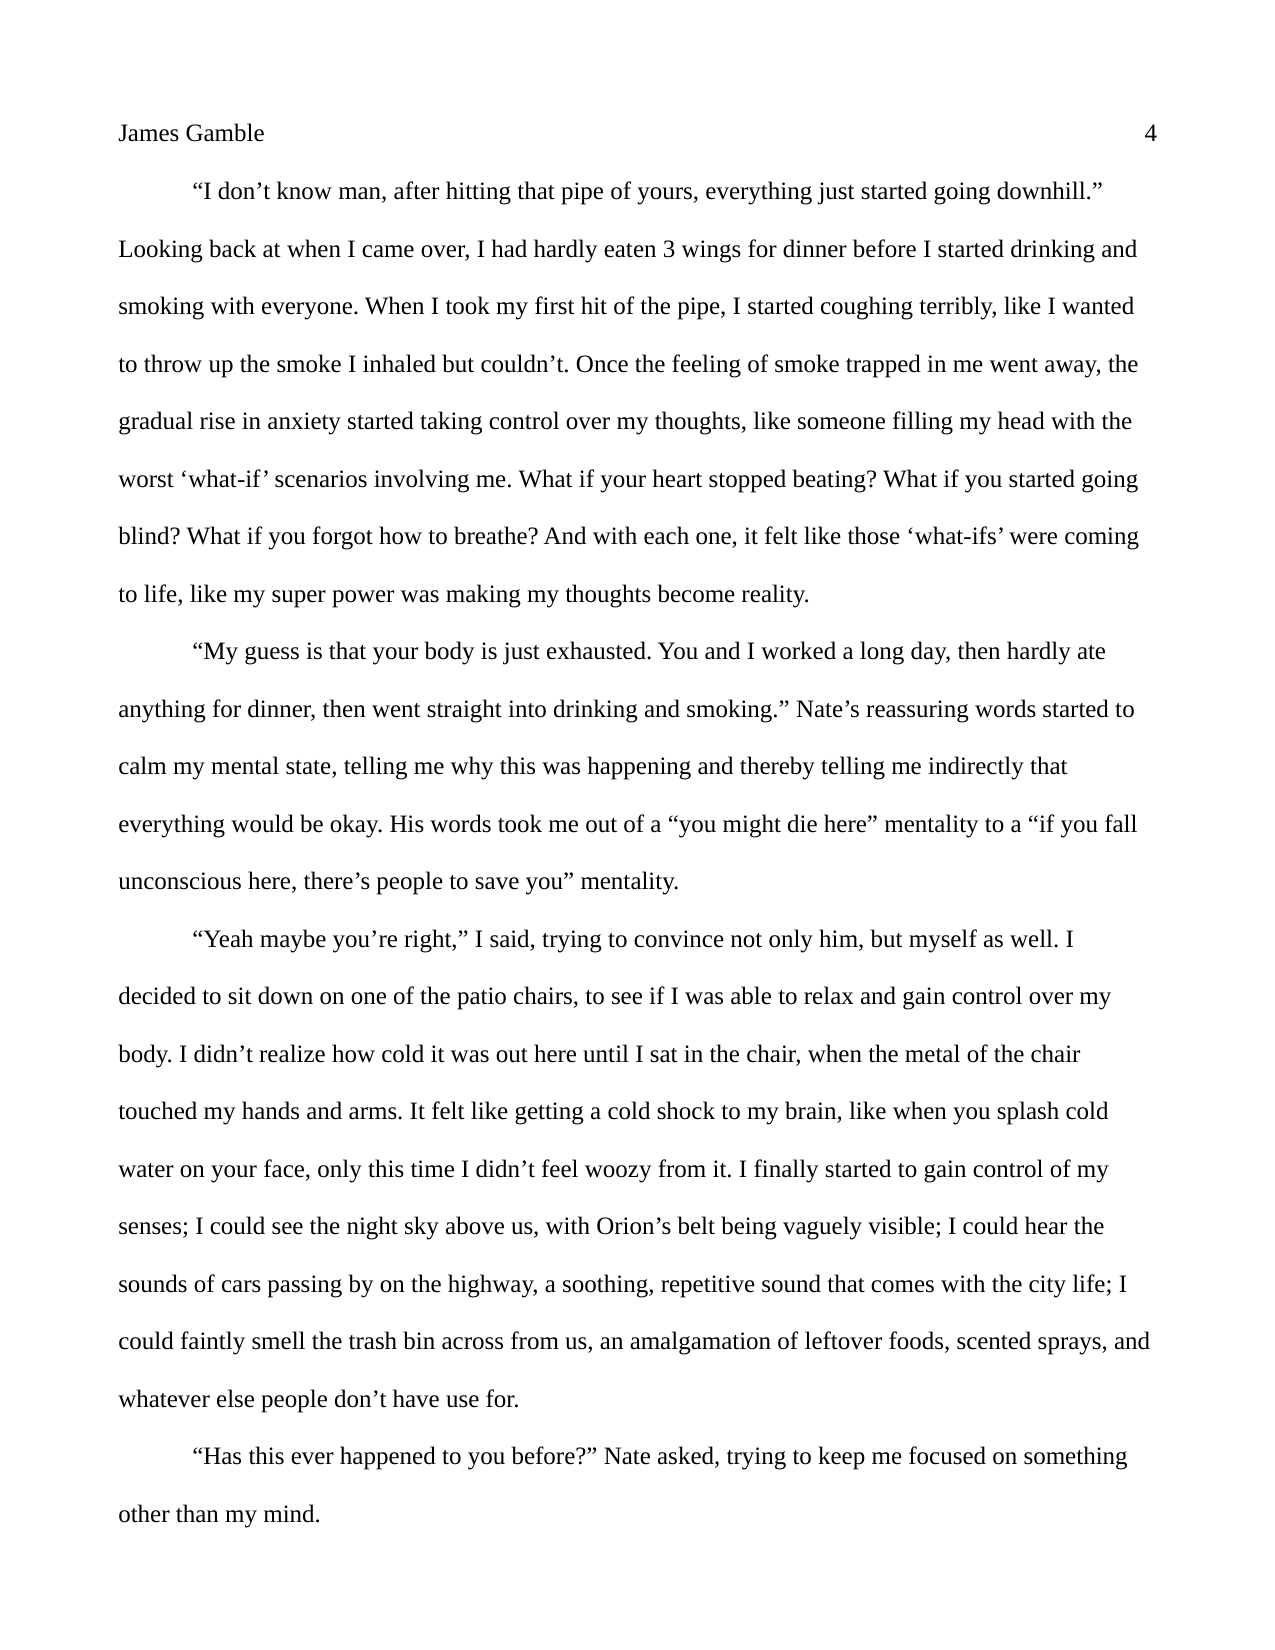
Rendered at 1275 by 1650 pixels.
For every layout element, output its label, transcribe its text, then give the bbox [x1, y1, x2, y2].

text “My guess is that your body is just exhausted. You and I worked a long day, then hardly ate anything for dinner, then went straight into drinking and smoking.” Nate’s reassuring words started to calm my mental state, telling me why this was happening and thereby telling me indirectly that everything would be okay. His words took me out of a “you might die here” mentality to a “if you fall unconscious here, there’s people to save you” mentality. [118, 636, 1157, 895]
text “I don’t know man, after hitting that pipe of yours, everything just started going downhill.” Looking back at when I came over, I had hardly eaten 3 wings for dinner before I started drinking and smoking with everyone. When I took my first hit of the pipe, I started coughing terribly, like I wanted to throw up the smoke I inhaled but couldn’t. Once the feeling of smoke trapped in me went away, the gradual rise in anxiety started taking control over my thoughts, like someone filling my head with the worst ‘what-if’ scenarios involving me. What if your heart stopped beating? What if you started going blind? What if you forgot how to breathe? And with each one, it felt like those ‘what-ifs’ were coming to life, like my super power was making my thoughts become reality. [118, 176, 1157, 608]
text “Yeah maybe you’re right,” I said, trying to convince not only him, but myself as well. I decided to sit down on one of the patio chairs, to see if I was able to relax and gain control over my body. I didn’t realize how cold it was out here until I sat in the chair, when the metal of the chair touched my hands and arms. It felt like getting a cold shock to my brain, like when you splash cold water on your face, only this time I didn’t feel woozy from it. I finally started to gain control of my senses; I could see the night sky above us, with Orion’s belt being vaguely visible; I could hear the sounds of cars passing by on the highway, a soothing, repetitive sound that comes with the city life; I could faintly smell the trash bin across from us, an amalgamation of leftover foods, scented sprays, and whatever else people don’t have use for. [118, 924, 1157, 1413]
text “Has this ever happened to you before?” Nate asked, trying to keep me focused on something other than my mind. [118, 1441, 1157, 1528]
